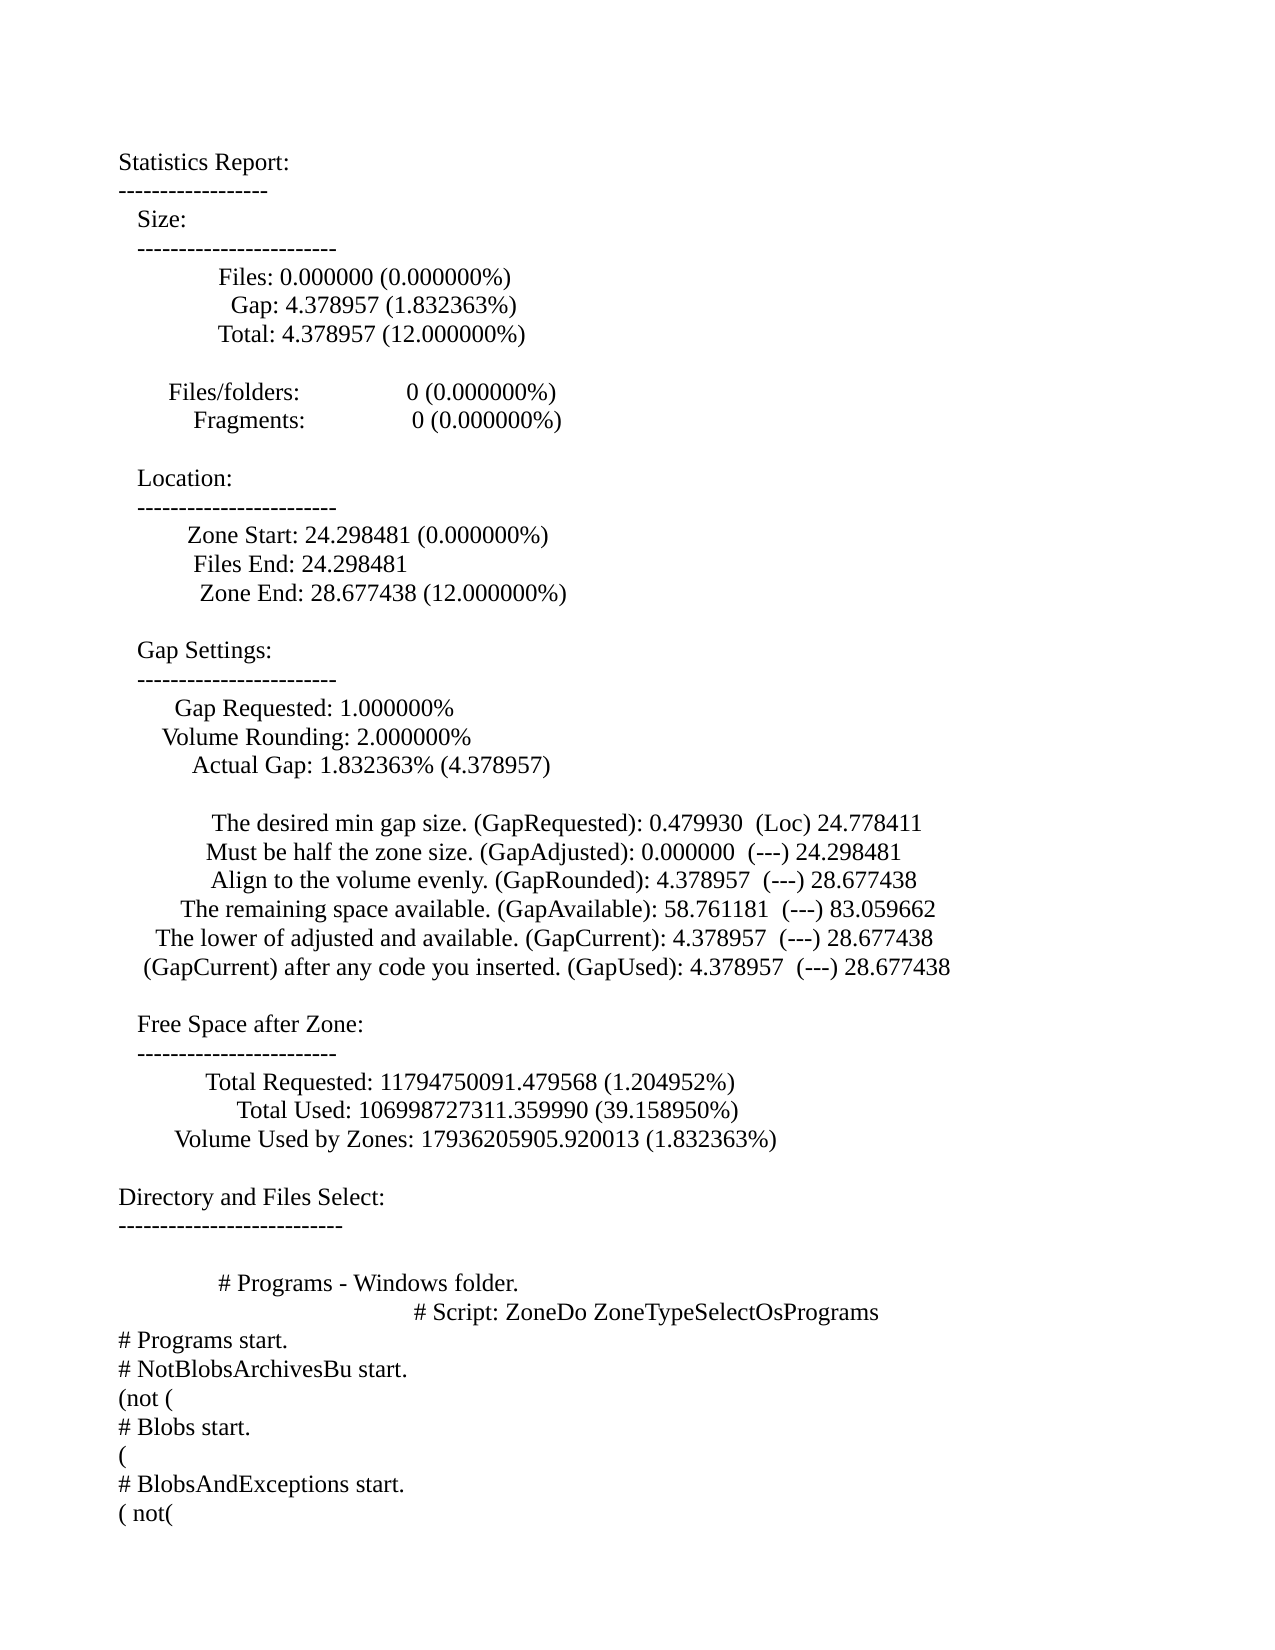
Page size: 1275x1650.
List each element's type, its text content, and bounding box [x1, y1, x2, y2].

text # BlobsAndExceptions start. [118, 1469, 1157, 1498]
text Volume Rounding: 2.000000% [118, 722, 1157, 751]
text --------------------------- [118, 1211, 1157, 1239]
text (not ( [118, 1383, 1157, 1412]
text ( not( [118, 1498, 1157, 1527]
text Files: 0.000000 (0.000000%) [118, 262, 1157, 291]
text (GapCurrent) after any code you inserted. (GapUsed): 4.378957 (---) 28.677438 [118, 952, 1157, 981]
text The remaining space available. (GapAvailable): 58.761181 (---) 83.059662 [118, 894, 1157, 923]
text # Programs - Windows folder. [118, 1268, 1157, 1297]
text Total: 4.378957 (12.000000%) [118, 319, 1157, 348]
text ------------------------ [118, 492, 1157, 521]
text Volume Used by Zones: 17936205905.920013 (1.832363%) [118, 1124, 1157, 1153]
text ( [118, 1441, 1157, 1469]
text The desired min gap size. (GapRequested): 0.479930 (Loc) 24.778411 [118, 808, 1157, 837]
text # Blobs start. [118, 1412, 1157, 1441]
text Fragments: 0 (0.000000%) [118, 406, 1157, 434]
text ------------------------ [118, 664, 1157, 693]
text Files End: 24.298481 [118, 549, 1157, 578]
text Total Requested: 11794750091.479568 (1.204952%) [118, 1067, 1157, 1096]
text ------------------------ [118, 233, 1157, 262]
text Directory and Files Select: [118, 1182, 1157, 1211]
text Gap Requested: 1.000000% [118, 693, 1157, 722]
text Must be half the zone size. (GapAdjusted): 0.000000 (---) 24.298481 [118, 837, 1157, 866]
text Location: [118, 463, 1157, 492]
text # Programs start. [118, 1326, 1157, 1354]
text ------------------------ [118, 1038, 1157, 1067]
text # Script: ZoneDo ZoneTypeSelectOsPrograms [118, 1297, 1157, 1326]
text Size: [118, 204, 1157, 233]
text Gap Settings: [118, 636, 1157, 664]
text Free Space after Zone: [118, 1009, 1157, 1038]
text Total Used: 106998727311.359990 (39.158950%) [118, 1096, 1157, 1124]
text Gap: 4.378957 (1.832363%) [118, 291, 1157, 319]
text Actual Gap: 1.832363% (4.378957) [118, 751, 1157, 779]
text # NotBlobsArchivesBu start. [118, 1354, 1157, 1383]
text Zone Start: 24.298481 (0.000000%) [118, 521, 1157, 549]
text Files/folders: 0 (0.000000%) [118, 377, 1157, 406]
text Statistics Report: [118, 147, 1157, 176]
text ------------------ [118, 176, 1157, 204]
text Zone End: 28.677438 (12.000000%) [118, 578, 1157, 607]
text Align to the volume evenly. (GapRounded): 4.378957 (---) 28.677438 [118, 866, 1157, 894]
text The lower of adjusted and available. (GapCurrent): 4.378957 (---) 28.677438 [118, 923, 1157, 952]
